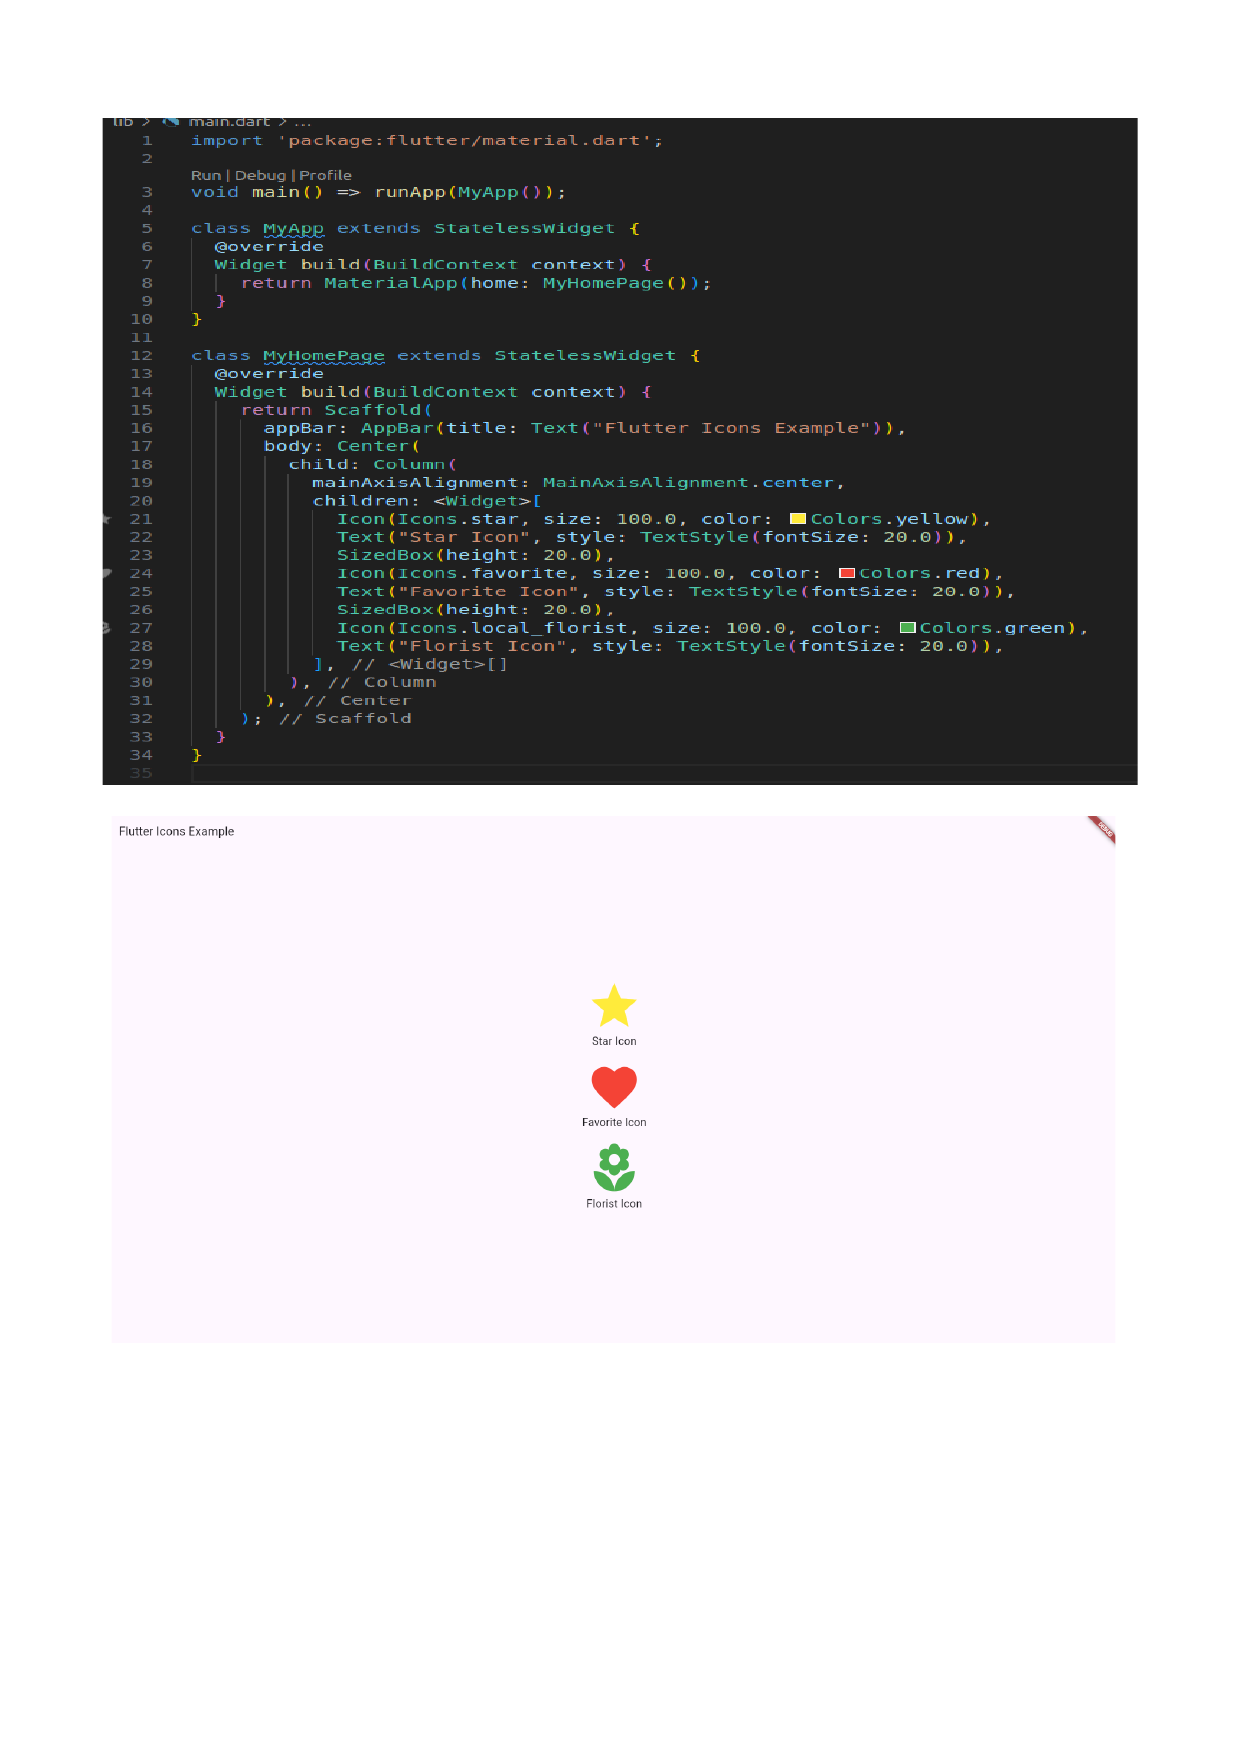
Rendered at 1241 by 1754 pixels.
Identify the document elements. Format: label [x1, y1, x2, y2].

picture [111, 816, 1116, 1343]
picture [102, 118, 1138, 785]
